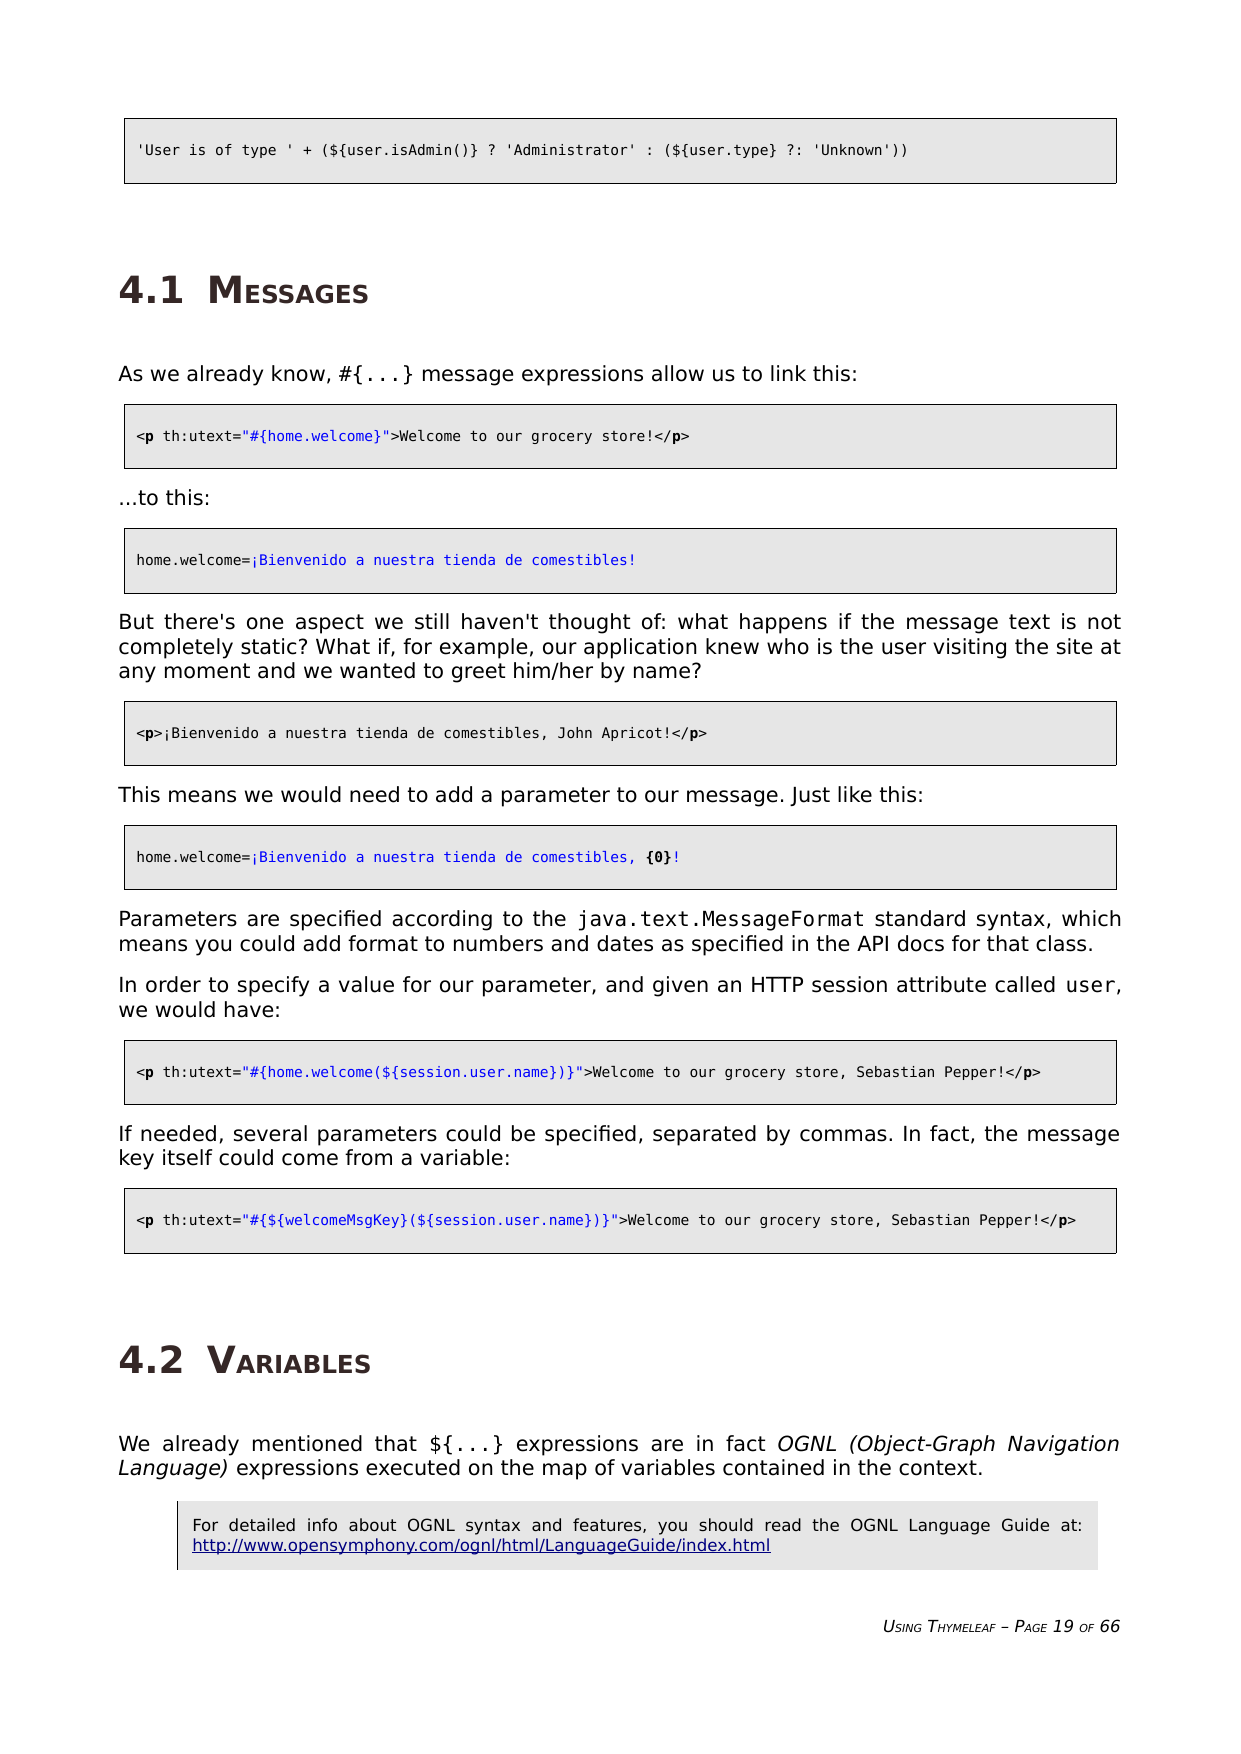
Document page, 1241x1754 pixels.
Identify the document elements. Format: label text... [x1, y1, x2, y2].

text But there's one aspect we still haven't thought of: what happens if the message text is not completely static? What if, for example, our application knew who is the user visiting the site at any moment and we wanted to greet him/her by name? [118, 610, 1122, 683]
text For detailed info about OGNL syntax and features, you should read the OGNL Language Guide at: http://www.opensymphony.com/ognl/html/LanguageGuide/index.html [178, 1501, 1098, 1570]
text <p th:utext="#{${welcomeMsgKey}(${session.user.name})}">Welcome to our grocery store, Sebastian Pepper!</p> [125, 1189, 1116, 1253]
text This means we would need to add a parameter to our message. Just like this: [118, 783, 1122, 807]
subtitle Messages [118, 268, 1122, 312]
text As we already know, #{...} message expressions allow us to link this: [118, 362, 1122, 386]
text In order to specify a value for our parameter, and given an HTTP session attribute called user, we would have: [118, 973, 1122, 1022]
text <p>¡Bienvenido a nuestra tienda de comestibles, John Apricot!</p> [125, 702, 1116, 765]
text home.welcome=¡Bienvenido a nuestra tienda de comestibles! [125, 529, 1116, 593]
text <p th:utext="#{home.welcome}">Welcome to our grocery store!</p> [125, 405, 1116, 468]
text If needed, several parameters could be specified, separated by commas. In fact, the message key itself could come from a variable: [118, 1122, 1122, 1171]
subtitle Variables [118, 1338, 1122, 1382]
text 'User is of type ' + (${user.isAdmin()} ? 'Administrator' : (${user.type} ?: 'Unknown')) [125, 119, 1116, 183]
text <p th:utext="#{home.welcome(${session.user.name})}">Welcome to our grocery store, Sebastian Pepper!</p> [125, 1041, 1116, 1104]
text We already mentioned that ${...} expressions are in fact OGNL (Object-Graph Navigation Language) expressions executed on the map of variables contained in the context. [118, 1432, 1122, 1481]
text ...to this: [118, 486, 1122, 511]
text home.welcome=¡Bienvenido a nuestra tienda de comestibles, {0}! [125, 826, 1116, 889]
text Parameters are specified according to the java.text.MessageFormat standard syntax, which means you could add format to numbers and dates as specified in the API docs for that class. [118, 907, 1122, 956]
